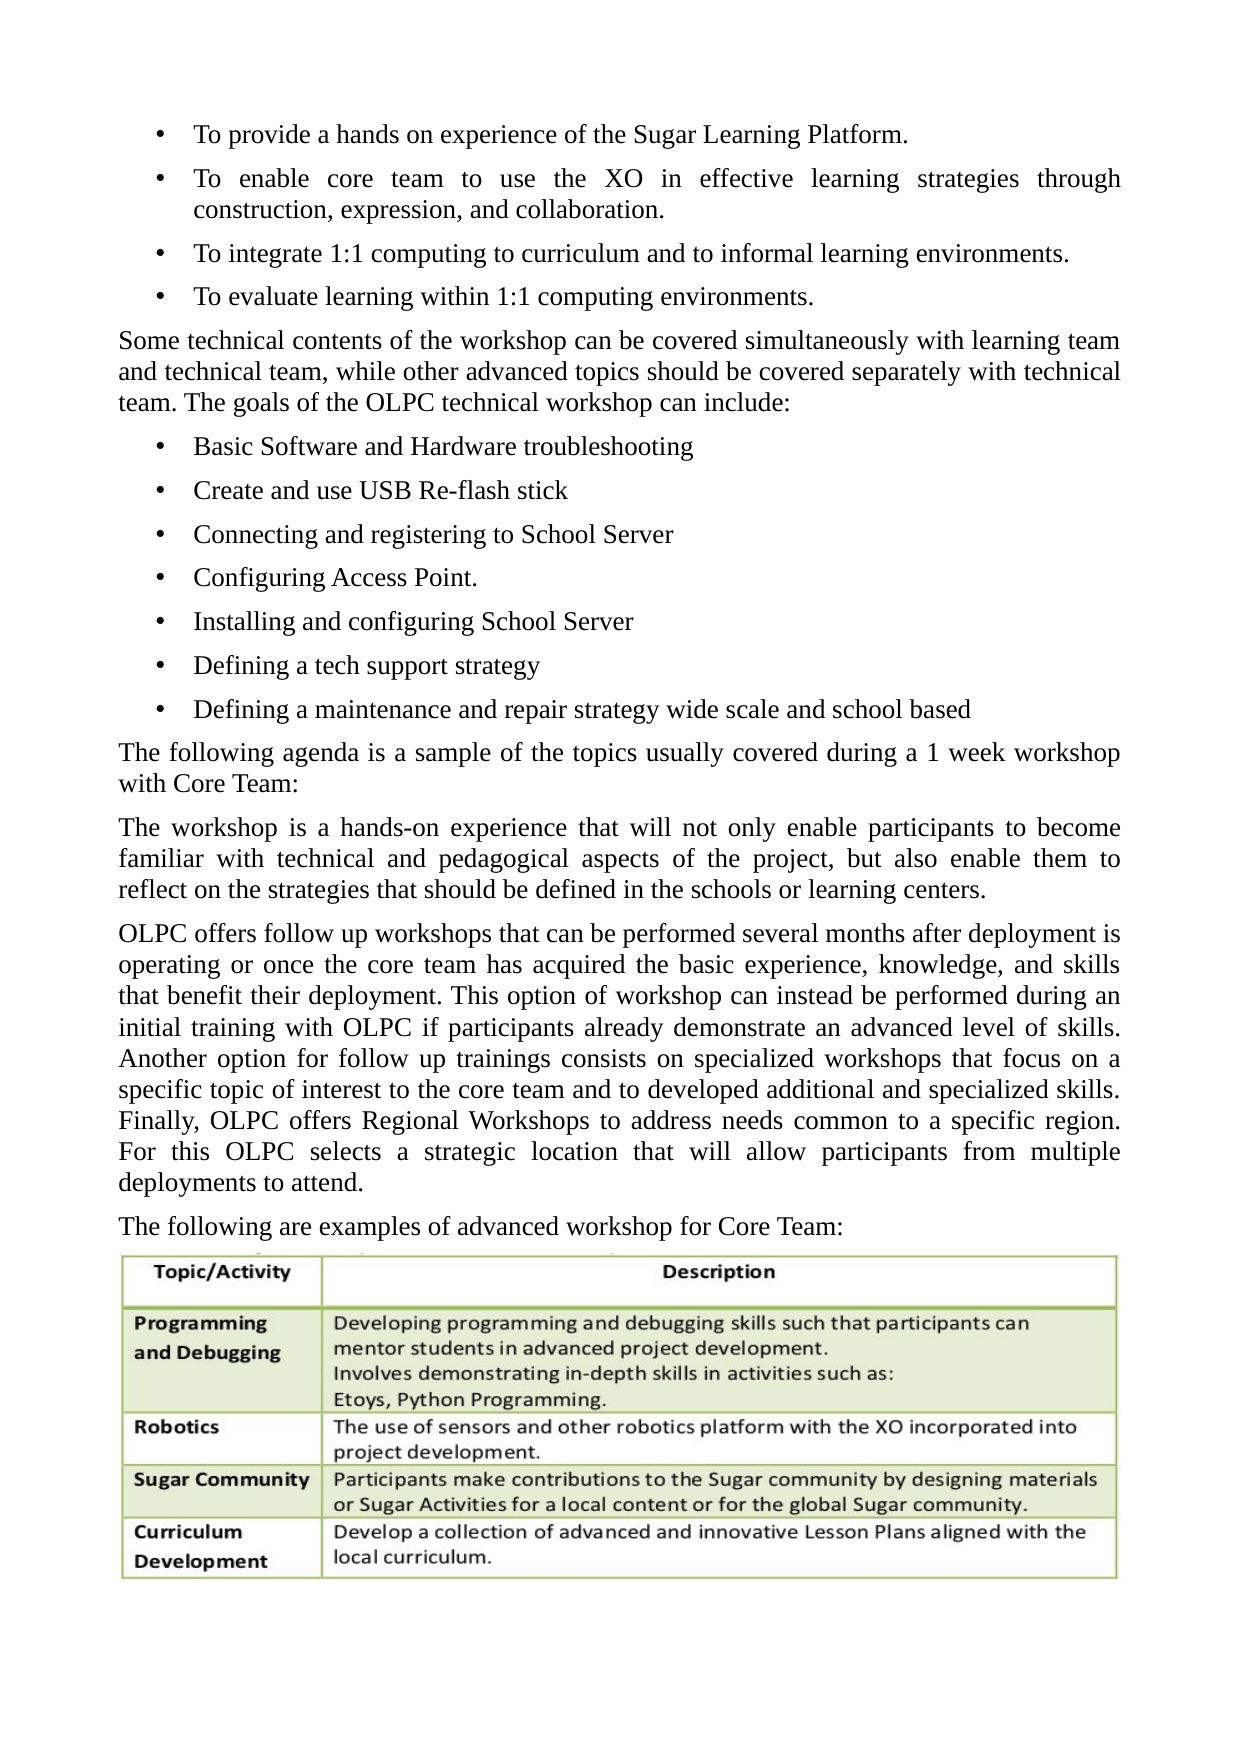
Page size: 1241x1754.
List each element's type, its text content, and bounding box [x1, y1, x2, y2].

list Create and use USB Re-flash stick [156, 474, 1122, 505]
list Connecting and registering to School Server [156, 518, 1122, 549]
list Defining a tech support strategy [156, 649, 1122, 680]
list Basic Software and Hardware troubleshooting [156, 430, 1122, 461]
text The following are examples of advanced workshop for Core Team: [118, 1210, 1122, 1241]
list To enable core team to use the XO in effective learning strategies through construction, expression, and collaboration. [156, 162, 1122, 224]
picture [119, 1253, 1121, 1581]
text OLPC offers follow up workshops that can be performed several months after deployment is operating or once the core team has acquired the basic experience, knowledge, and skills that benefit their deployment. This option of workshop can instead be performed during an initial training with OLPC if participants already demonstrate an advanced level of skills. Another option for follow up trainings consists on specialized workshops that focus on a specific topic of interest to the core team and to developed additional and specialized skills. Finally, OLPC offers Regional Workshops to address needs common to a specific region. For this OLPC selects a strategic location that will allow participants from multiple deployments to attend. [118, 917, 1122, 1197]
text The workshop is a hands-on experience that will not only enable participants to become familiar with technical and pedagogical aspects of the project, but also enable them to reflect on the strategies that should be defined in the schools or learning centers. [118, 811, 1122, 905]
list To integrate 1:1 computing to curriculum and to informal learning environments. [156, 237, 1122, 268]
list Defining a maintenance and repair strategy wide scale and school based [156, 693, 1122, 724]
list To evaluate learning within 1:1 computing environments. [156, 281, 1122, 312]
list To provide a hands on experience of the Sugar Learning Platform. [156, 118, 1122, 149]
text The following agenda is a sample of the topics usually covered during a 1 week workshop with Core Team: [118, 736, 1122, 799]
list Installing and configuring School Server [156, 605, 1122, 636]
text Some technical contents of the workshop can be covered simultaneously with learning team and technical team, while other advanced topics should be covered separately with technical team. The goals of the OLPC technical workshop can include: [118, 324, 1122, 418]
list Configuring Access Point. [156, 561, 1122, 593]
